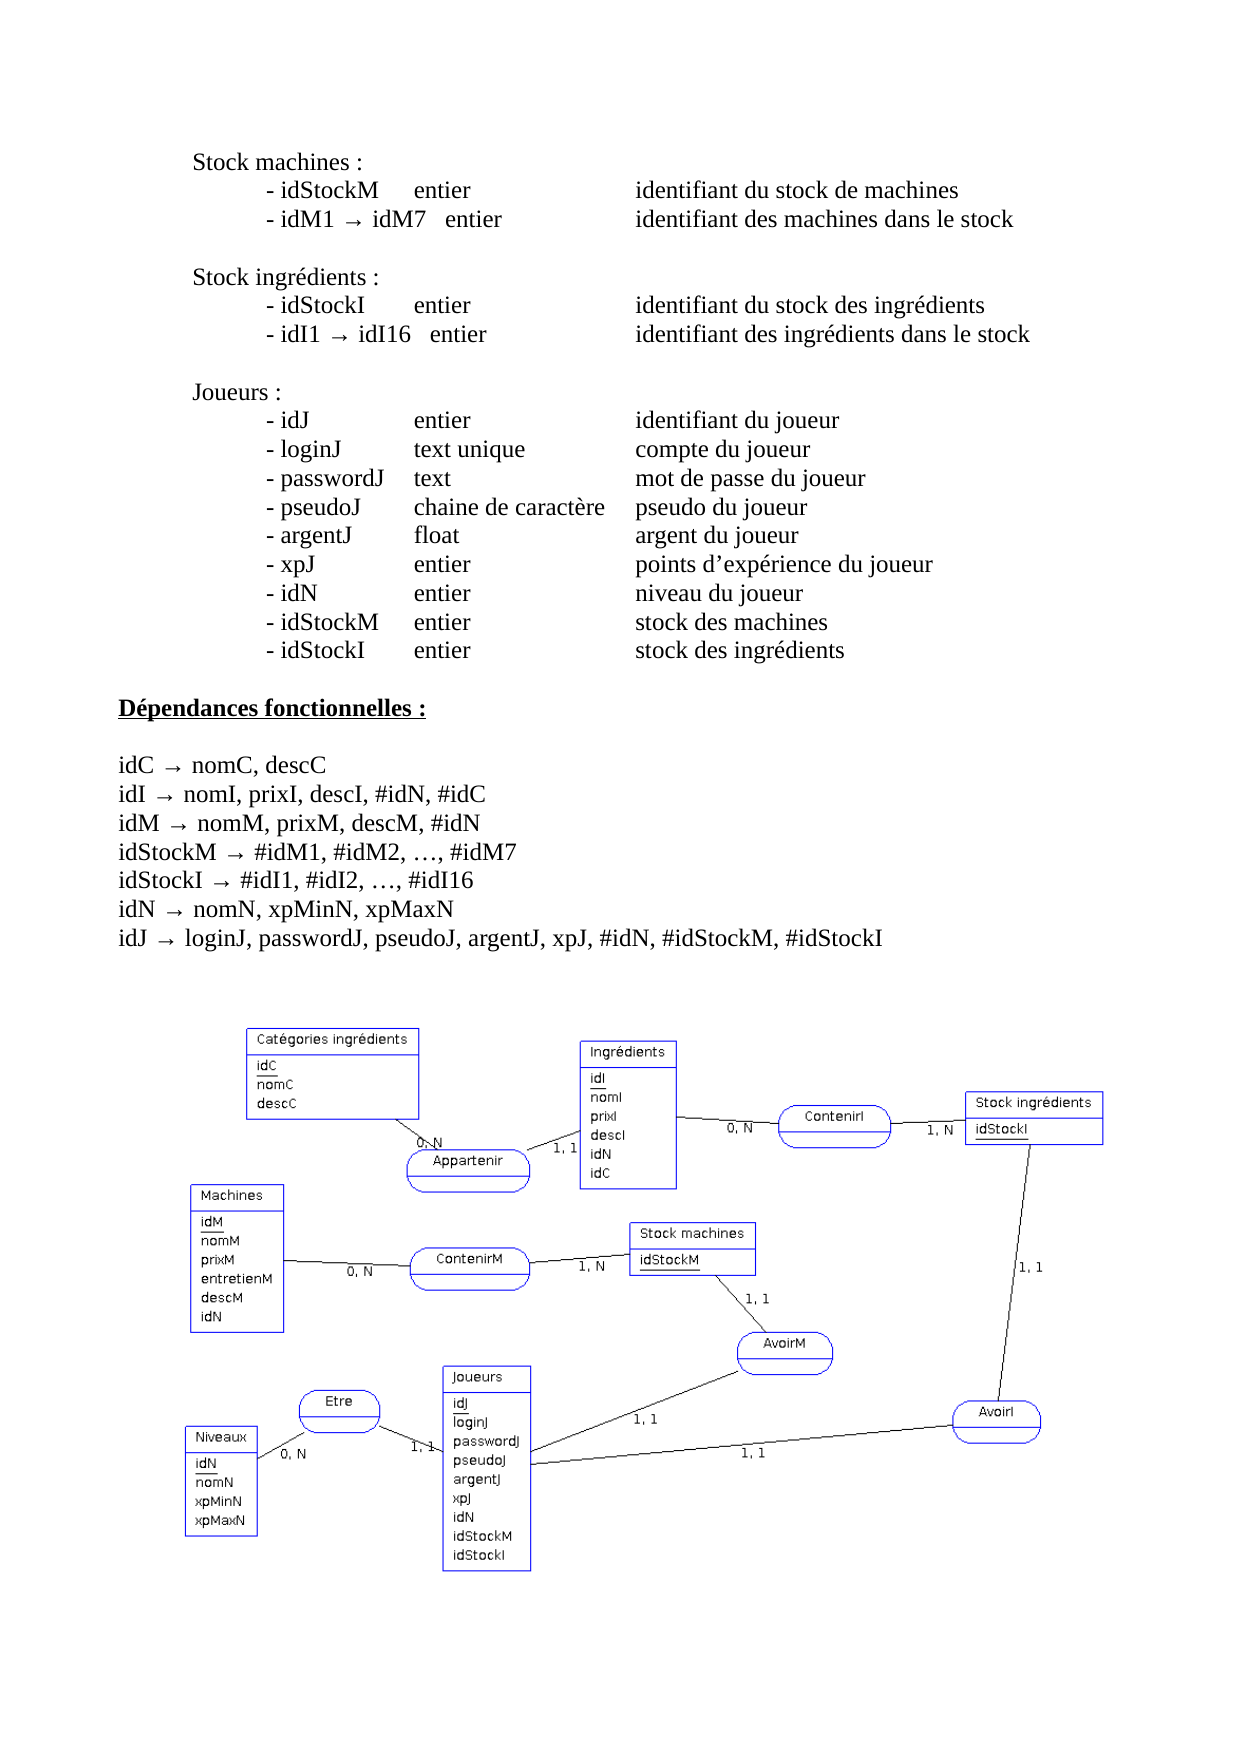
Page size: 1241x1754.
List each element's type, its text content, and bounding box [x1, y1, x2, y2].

picture [129, 990, 1133, 1602]
text Stock machines : [118, 147, 1122, 176]
text - idStockM entier stock des machines [118, 607, 1122, 636]
text idN → nomN, xpMinN, xpMaxN [118, 894, 1122, 923]
text idStockI → #idI1, #idI2, …, #idI16 [118, 866, 1122, 894]
text - idN entier niveau du joueur [118, 578, 1122, 607]
text - idM1 → idM7 entier identifiant des machines dans le stock [118, 204, 1122, 233]
text idI → nomI, prixI, descI, #idN, #idC [118, 779, 1122, 808]
text - passwordJ text mot de passe du joueur [118, 463, 1122, 492]
text - argentJ float argent du joueur [118, 521, 1122, 549]
text - pseudoJ chaine de caractère pseudo du joueur [118, 492, 1122, 521]
text idM → nomM, prixM, descM, #idN [118, 808, 1122, 837]
text idJ → loginJ, passwordJ, pseudoJ, argentJ, xpJ, #idN, #idStockM, #idStockI [118, 923, 1122, 952]
text Dépendances fonctionnelles : [118, 693, 1122, 722]
text - idI1 → idI16 entier identifiant des ingrédients dans le stock [118, 319, 1122, 348]
text - loginJ text unique compte du joueur [118, 434, 1122, 463]
text Joueurs : [118, 377, 1122, 406]
text idC → nomC, descC [118, 751, 1122, 779]
text - idStockM entier identifiant du stock de machines [118, 176, 1122, 204]
text idStockM → #idM1, #idM2, …, #idM7 [118, 837, 1122, 866]
text - idStockI entier stock des ingrédients [118, 636, 1122, 664]
text Stock ingrédients : [118, 262, 1122, 291]
text - xpJ entier points d’expérience du joueur [118, 549, 1122, 578]
text - idJ entier identifiant du joueur [118, 406, 1122, 434]
text - idStockI entier identifiant du stock des ingrédients [118, 291, 1122, 319]
